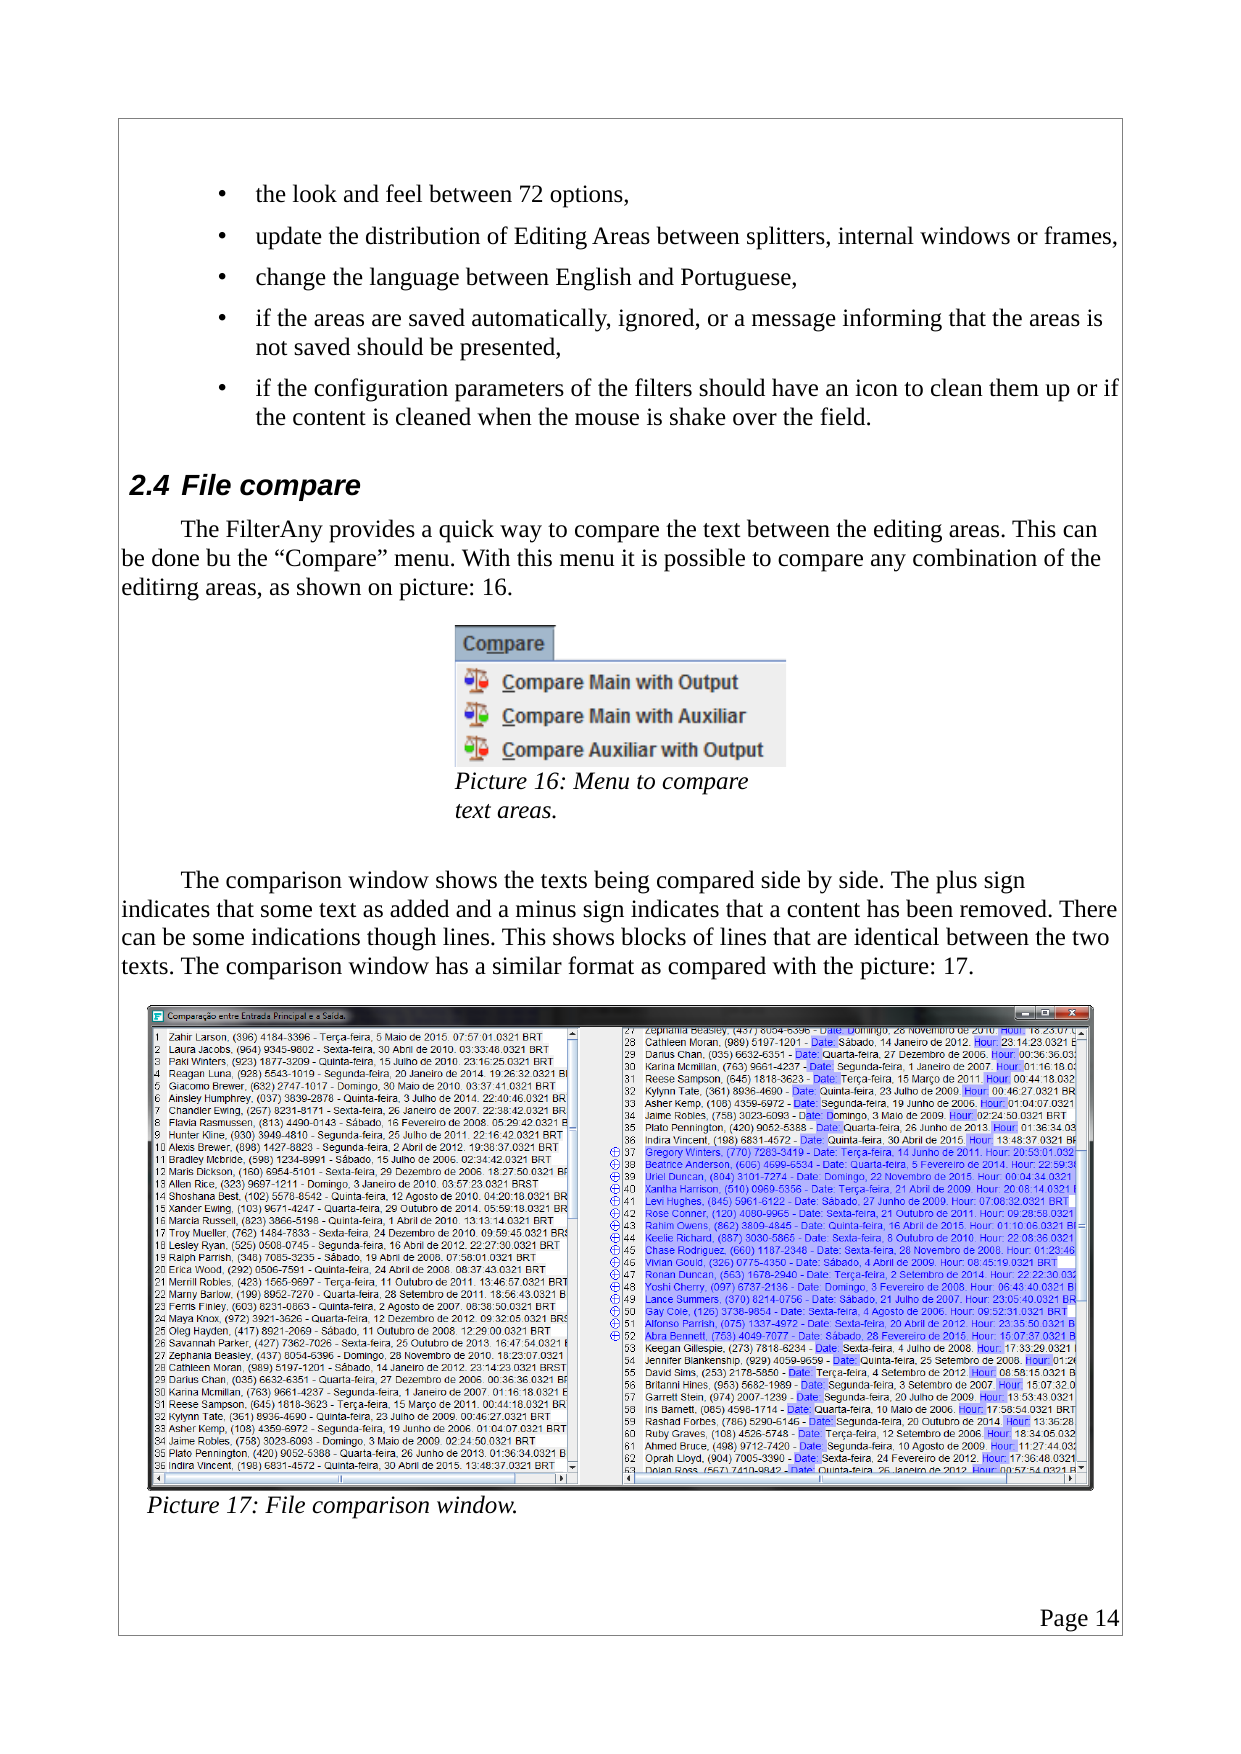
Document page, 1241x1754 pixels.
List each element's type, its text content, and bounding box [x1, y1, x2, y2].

picture [147, 1005, 1094, 1491]
text Picture 16: Menu to compare text areas. [454, 767, 786, 824]
text The FilterAny provides a quick way to compare the text between the editing areas. This can be done bu the “Compare” menu. With this menu it is possible to compare any combination of the editirng areas, as shown on picture: 16. [121, 514, 1119, 601]
list if the configuration parameters of the filters should have an icon to clean them up or if the content is cleaned when the mouse is shake over the field. [218, 373, 1119, 431]
list change the language between English and Portuguese, [218, 262, 1119, 291]
list update the distribution of Editing Areas between splitters, internal windows or frames, [218, 221, 1119, 249]
list if the areas are saved automatically, ignored, or a message informing that the areas is not saved should be presented, [218, 303, 1119, 361]
subtitle File compare [121, 468, 1119, 502]
list the look and feel between 72 options, [218, 179, 1119, 208]
text The comparison window shows the texts being compared side by side. The plus sign indicates that some text as added and a minus sign indicates that a content has been removed. There can be some indications though lines. This shows blocks of lines that are identical between the two texts. The comparison window has a similar format as compared with the picture: 17. [121, 865, 1119, 980]
text Picture 17: File comparison window. [147, 1491, 1094, 1519]
